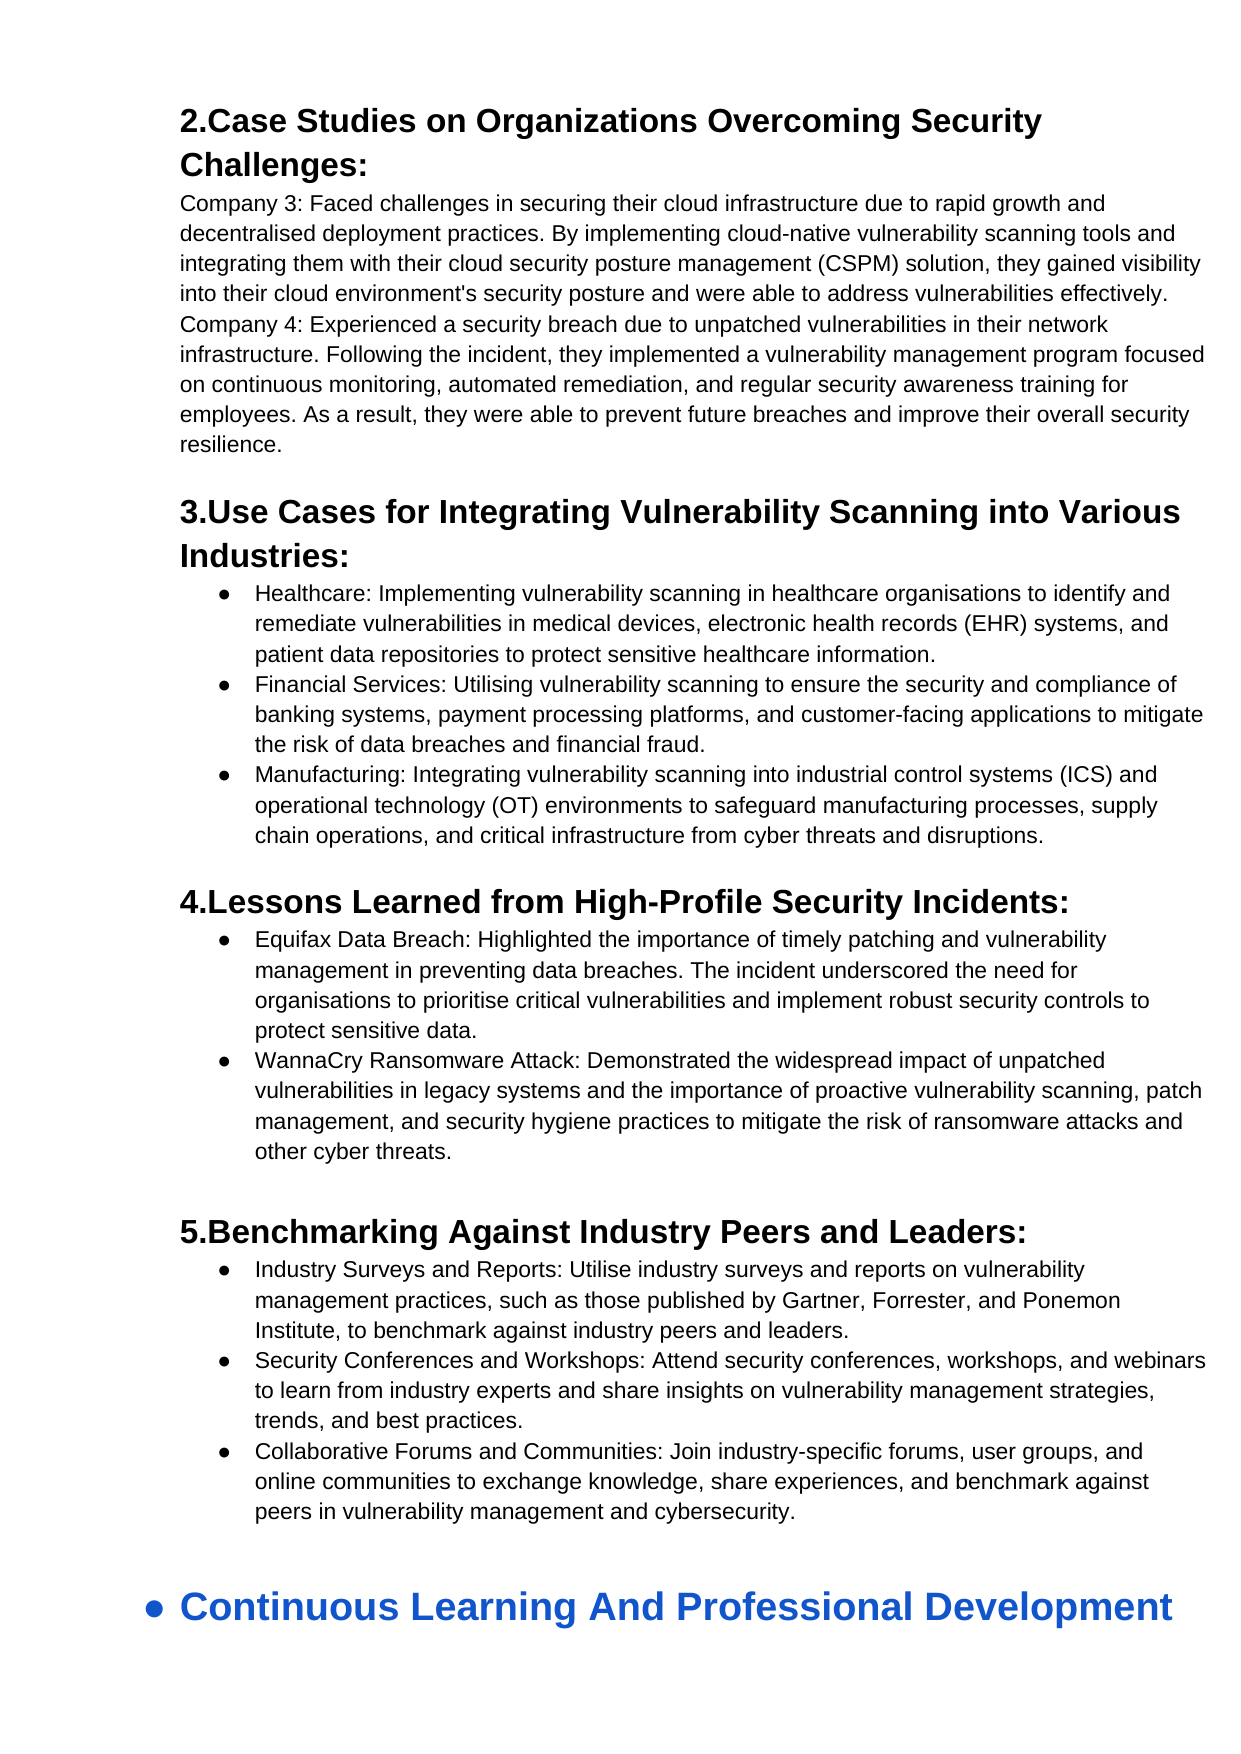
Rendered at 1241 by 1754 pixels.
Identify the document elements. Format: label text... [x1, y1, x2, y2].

text Company 3: Faced challenges in securing their cloud infrastructure due to rapid growth and decentralised deployment practices. By implementing cloud-native vulnerability scanning tools and integrating them with their cloud security posture management (CSPM) solution, they gained visibility into their cloud environment's security posture and were able to address vulnerabilities effectively. [179, 190, 1211, 307]
list Security Conferences and Workshops: Attend security conferences, workshops, and webinars to learn from industry experts and share insights on vulnerability management strategies, trends, and best practices. [217, 1347, 1211, 1434]
text 2.Case Studies on Organizations Overcoming Security Challenges: [179, 101, 1211, 184]
list Equifax Data Breach: Highlighted the importance of timely patching and vulnerability management in preventing data breaches. The incident underscored the need for organisations to prioritise critical vulnerabilities and implement robust security controls to protect sensitive data. [217, 926, 1211, 1043]
text Company 4: Experienced a security breach due to unpatched vulnerabilities in their network infrastructure. Following the incident, they implemented a vulnerability management program focused on continuous monitoring, automated remediation, and regular security awareness training for employees. As a result, they were able to prevent future breaches and improve their overall security resilience. [179, 311, 1211, 458]
list Manufacturing: Integrating vulnerability scanning into industrial control systems (ICS) and operational technology (OT) environments to safeguard manufacturing processes, supply chain operations, and critical infrastructure from cyber threats and disruptions. [217, 761, 1211, 848]
list Healthcare: Implementing vulnerability scanning in healthcare organisations to identify and remediate vulnerabilities in medical devices, electronic health records (EHR) systems, and patient data repositories to protect sensitive healthcare information. [217, 580, 1211, 667]
text 5.Benchmarking Against Industry Peers and Leaders: [179, 1212, 1211, 1251]
list WannaCry Ransomware Attack: Demonstrated the widespread impact of unpatched vulnerabilities in legacy systems and the importance of proactive vulnerability scanning, patch management, and security hygiene practices to mitigate the risk of ransomware attacks and other cyber threats. [217, 1047, 1211, 1164]
list Industry Surveys and Reports: Utilise industry surveys and reports on vulnerability management practices, such as those published by Gartner, Forrester, and Ponemon Institute, to benchmark against industry peers and leaders. [217, 1256, 1211, 1343]
subtitle Continuous Learning And Professional Development [142, 1583, 1211, 1629]
list Collaborative Forums and Communities: Join industry-specific forums, user groups, and online communities to exchange knowledge, share experiences, and benchmark against peers in vulnerability management and cybersecurity. [217, 1438, 1211, 1524]
list Financial Services: Utilising vulnerability scanning to ensure the security and compliance of banking systems, payment processing platforms, and customer-facing applications to mitigate the risk of data breaches and financial fraud. [217, 671, 1211, 757]
text 4.Lessons Learned from High-Profile Security Incidents: [179, 882, 1211, 921]
text 3.Use Cases for Integrating Vulnerability Scanning into Various Industries: [179, 492, 1211, 574]
